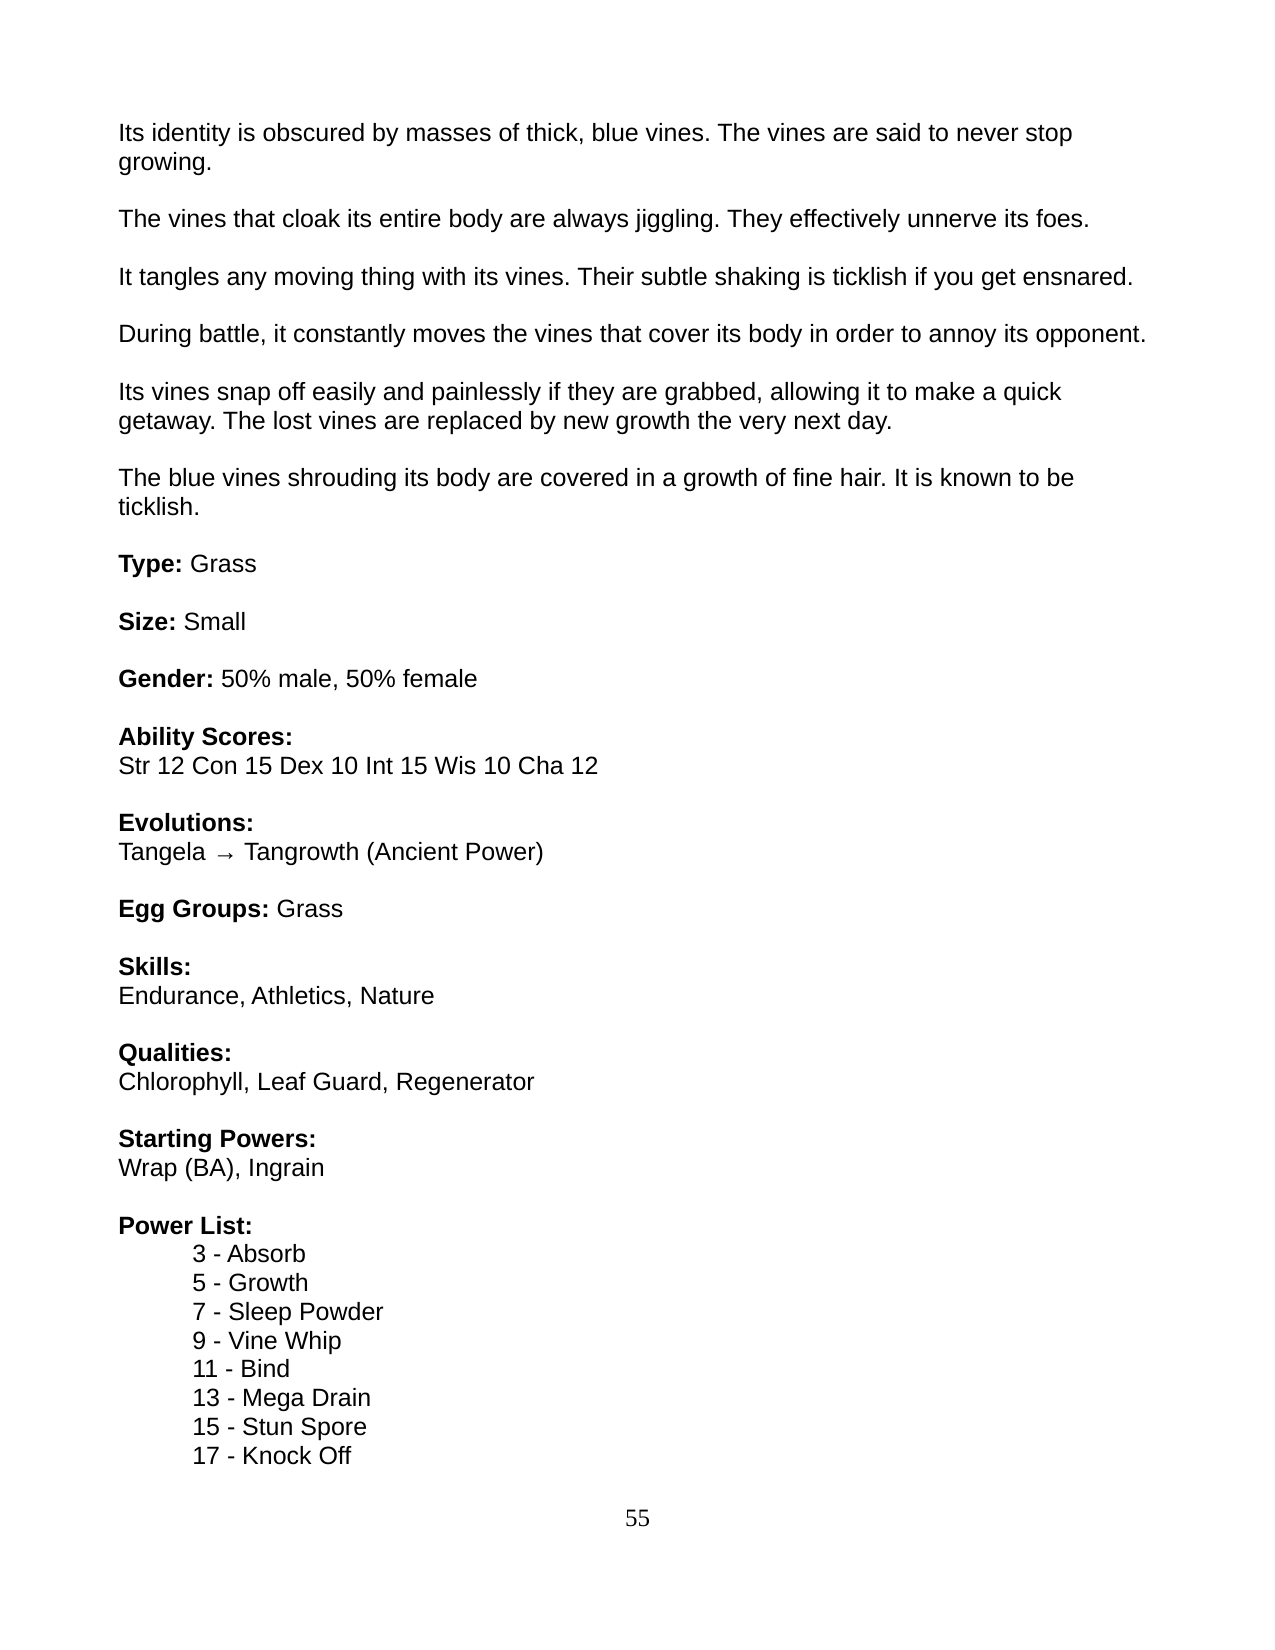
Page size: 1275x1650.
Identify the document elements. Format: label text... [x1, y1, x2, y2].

text Wrap (BA), Ingrain [118, 1153, 1157, 1182]
text The vines that cloak its entire body are always jiggling. They effectively unnerve its foes. [118, 204, 1157, 233]
text Skills: [118, 952, 1157, 981]
text Evolutions: [118, 808, 1157, 837]
text Type: Grass [118, 549, 1157, 578]
text Starting Powers: [118, 1124, 1157, 1153]
text 9 - Vine Whip 11 - Bind [118, 1326, 1157, 1383]
text Power List: [118, 1211, 1157, 1239]
text 5 - Growth [118, 1268, 1157, 1297]
text It tangles any moving thing with its vines. Their subtle shaking is ticklish if you get ensnared. [118, 262, 1157, 291]
text Gender: 50% male, 50% female [118, 664, 1157, 693]
text Egg Groups: Grass [118, 894, 1157, 923]
text 15 - Stun Spore [118, 1412, 1157, 1441]
text Chlorophyll, Leaf Guard, Regenerator [118, 1067, 1157, 1096]
text Str 12 Con 15 Dex 10 Int 15 Wis 10 Cha 12 [118, 751, 1157, 779]
text 13 - Mega Drain [118, 1383, 1157, 1412]
text Qualities: [118, 1038, 1157, 1067]
text Its identity is obscured by masses of thick, blue vines. The vines are said to never stop growing. [118, 118, 1157, 176]
text Size: Small [118, 607, 1157, 636]
text 7 - Sleep Powder [118, 1297, 1157, 1326]
text During battle, it constantly moves the vines that cover its body in order to annoy its opponent. [118, 319, 1157, 348]
text Its vines snap off easily and painlessly if they are grabbed, allowing it to make a quick getaway. The lost vines are replaced by new growth the very next day. [118, 377, 1157, 434]
text 17 - Knock Off [118, 1441, 1157, 1469]
text The blue vines shrouding its body are covered in a growth of fine hair. It is known to be ticklish. [118, 463, 1157, 521]
text Tangela → Tangrowth (Ancient Power) [118, 837, 1157, 866]
text 3 - Absorb [118, 1239, 1157, 1268]
text Endurance, Athletics, Nature [118, 981, 1157, 1009]
text Ability Scores: [118, 722, 1157, 751]
